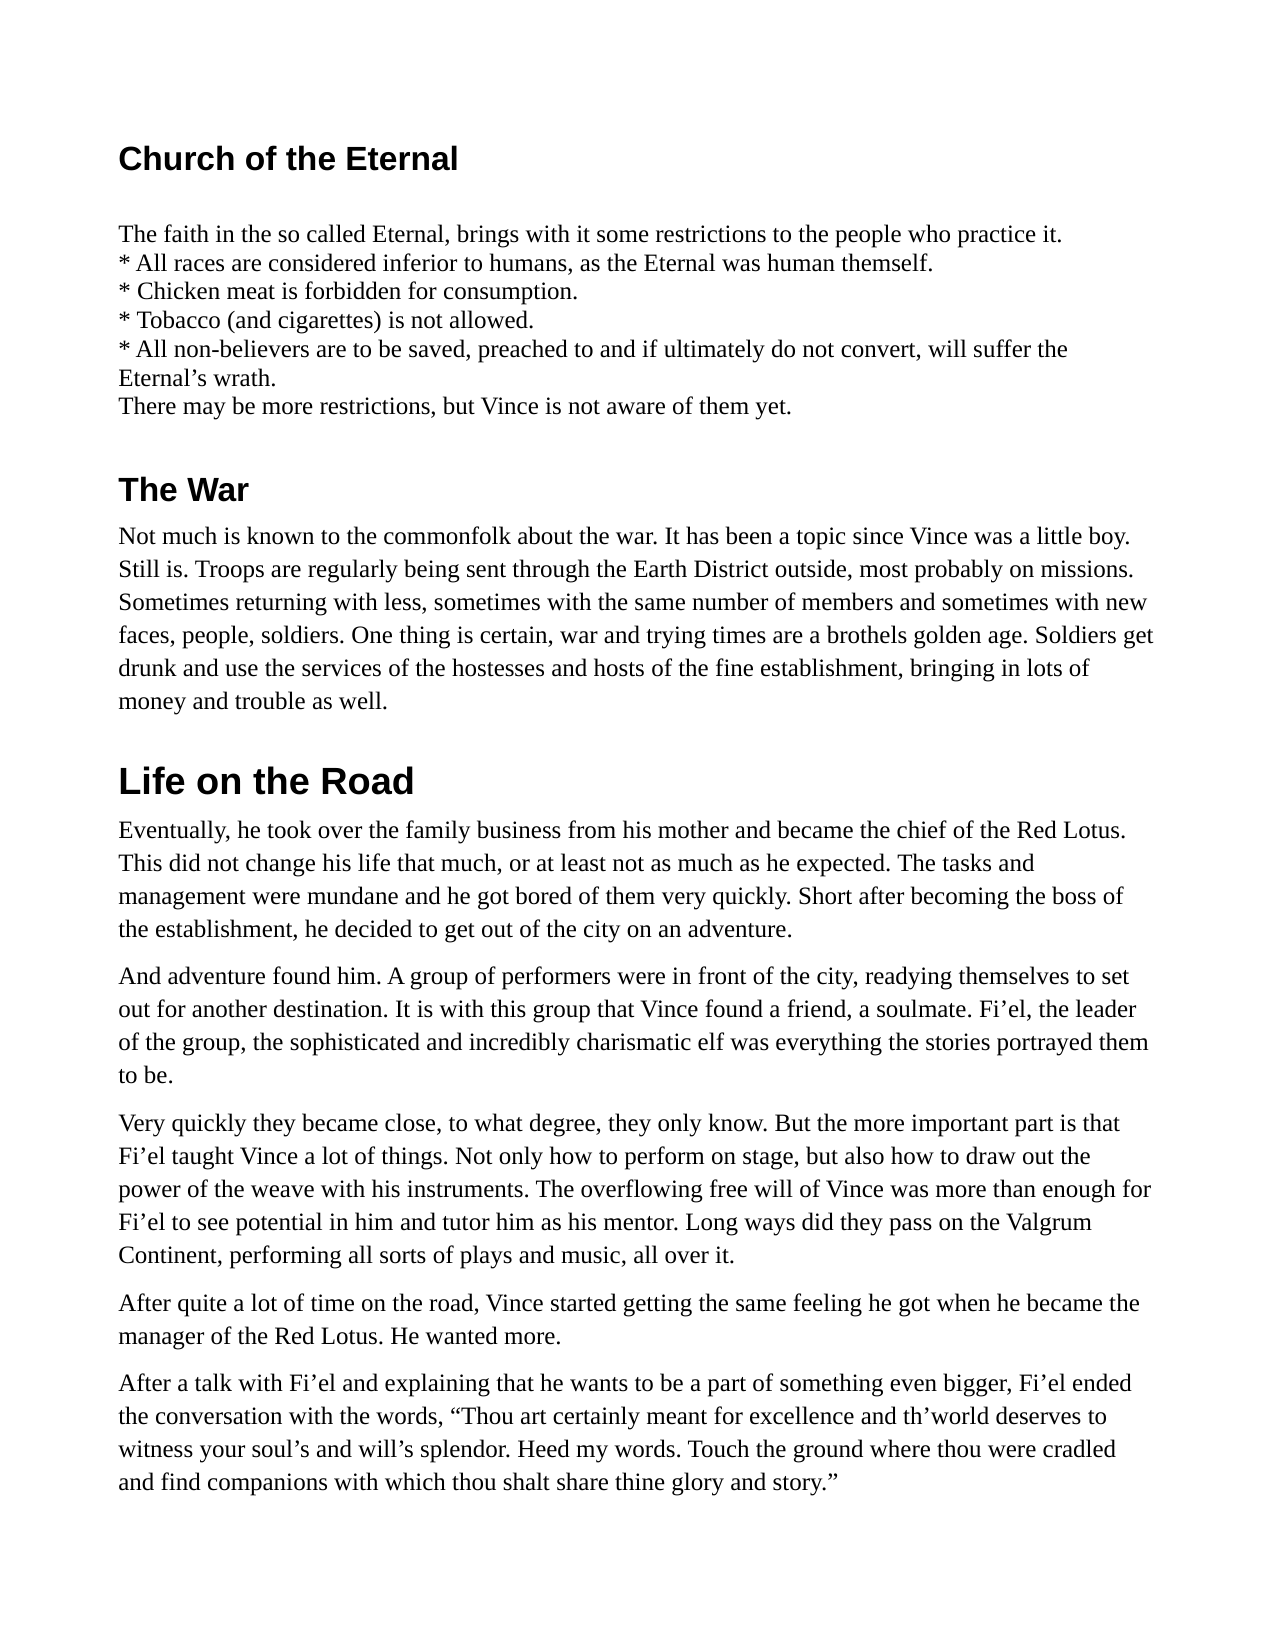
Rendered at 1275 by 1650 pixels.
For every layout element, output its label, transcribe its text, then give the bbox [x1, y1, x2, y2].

text Eventually, he took over the family business from his mother and became the chief of the Red Lotus. This did not change his life that much, or at least not as much as he expected. The tasks and management were mundane and he got bored of them very quickly. Short after becoming the boss of the establishment, he decided to get out of the city on an adventure. [118, 815, 1157, 942]
text The faith in the so called Eternal, brings with it some restrictions to the people who practice it. [118, 219, 1157, 248]
subtitle The War [118, 470, 1157, 508]
text * Tobacco (and cigarettes) is not allowed. [118, 305, 1157, 334]
text Very quickly they became close, to what degree, they only know. But the more important part is that Fi’el taught Vince a lot of things. Not only how to perform on stage, but also how to draw out the power of the weave with his instruments. The overflowing free will of Vince was more than enough for Fi’el to see potential in him and tutor him as his mentor. Long ways did they pass on the Valgrum Continent, performing all sorts of plays and music, all over it. [118, 1108, 1157, 1269]
subtitle Life on the Road [118, 758, 1157, 802]
text And adventure found him. A group of performers were in front of the city, readying themselves to set out for another destination. It is with this group that Vince found a friend, a soulmate. Fi’el, the leader of the group, the sophisticated and incredibly charismatic elf was everything the stories portrayed them to be. [118, 961, 1157, 1089]
text After a talk with Fi’el and explaining that he wants to be a part of something even bigger, Fi’el ended the conversation with the words, “Thou art certainly meant for excellence and th’world deserves to witness your soul’s and will’s splendor. Heed my words. Touch the ground where thou were cradled and find companions with which thou shalt share thine glory and story.” [118, 1368, 1157, 1496]
text Not much is known to the commonfolk about the war. It has been a topic since Vince was a little boy. Still is. Troops are regularly being sent through the Earth District outside, most probably on missions. Sometimes returning with less, sometimes with the same number of members and sometimes with new faces, people, soldiers. One thing is certain, war and trying times are a brothels golden age. Soldiers get drunk and use the services of the hostesses and hosts of the fine establishment, bringing in lots of money and trouble as well. [118, 521, 1157, 715]
text * Chicken meat is forbidden for consumption. [118, 276, 1157, 305]
text * All non-believers are to be saved, preached to and if ultimately do not convert, will suffer the Eternal’s wrath. [118, 334, 1157, 391]
text There may be more restrictions, but Vince is not aware of them yet. [118, 391, 1157, 420]
text * All races are considered inferior to humans, as the Eternal was human themself. [118, 248, 1157, 276]
subtitle Church of the Eternal [118, 139, 1157, 178]
text After quite a lot of time on the road, Vince started getting the same feeling he got when he became the manager of the Red Lotus. He wanted more. [118, 1288, 1157, 1349]
